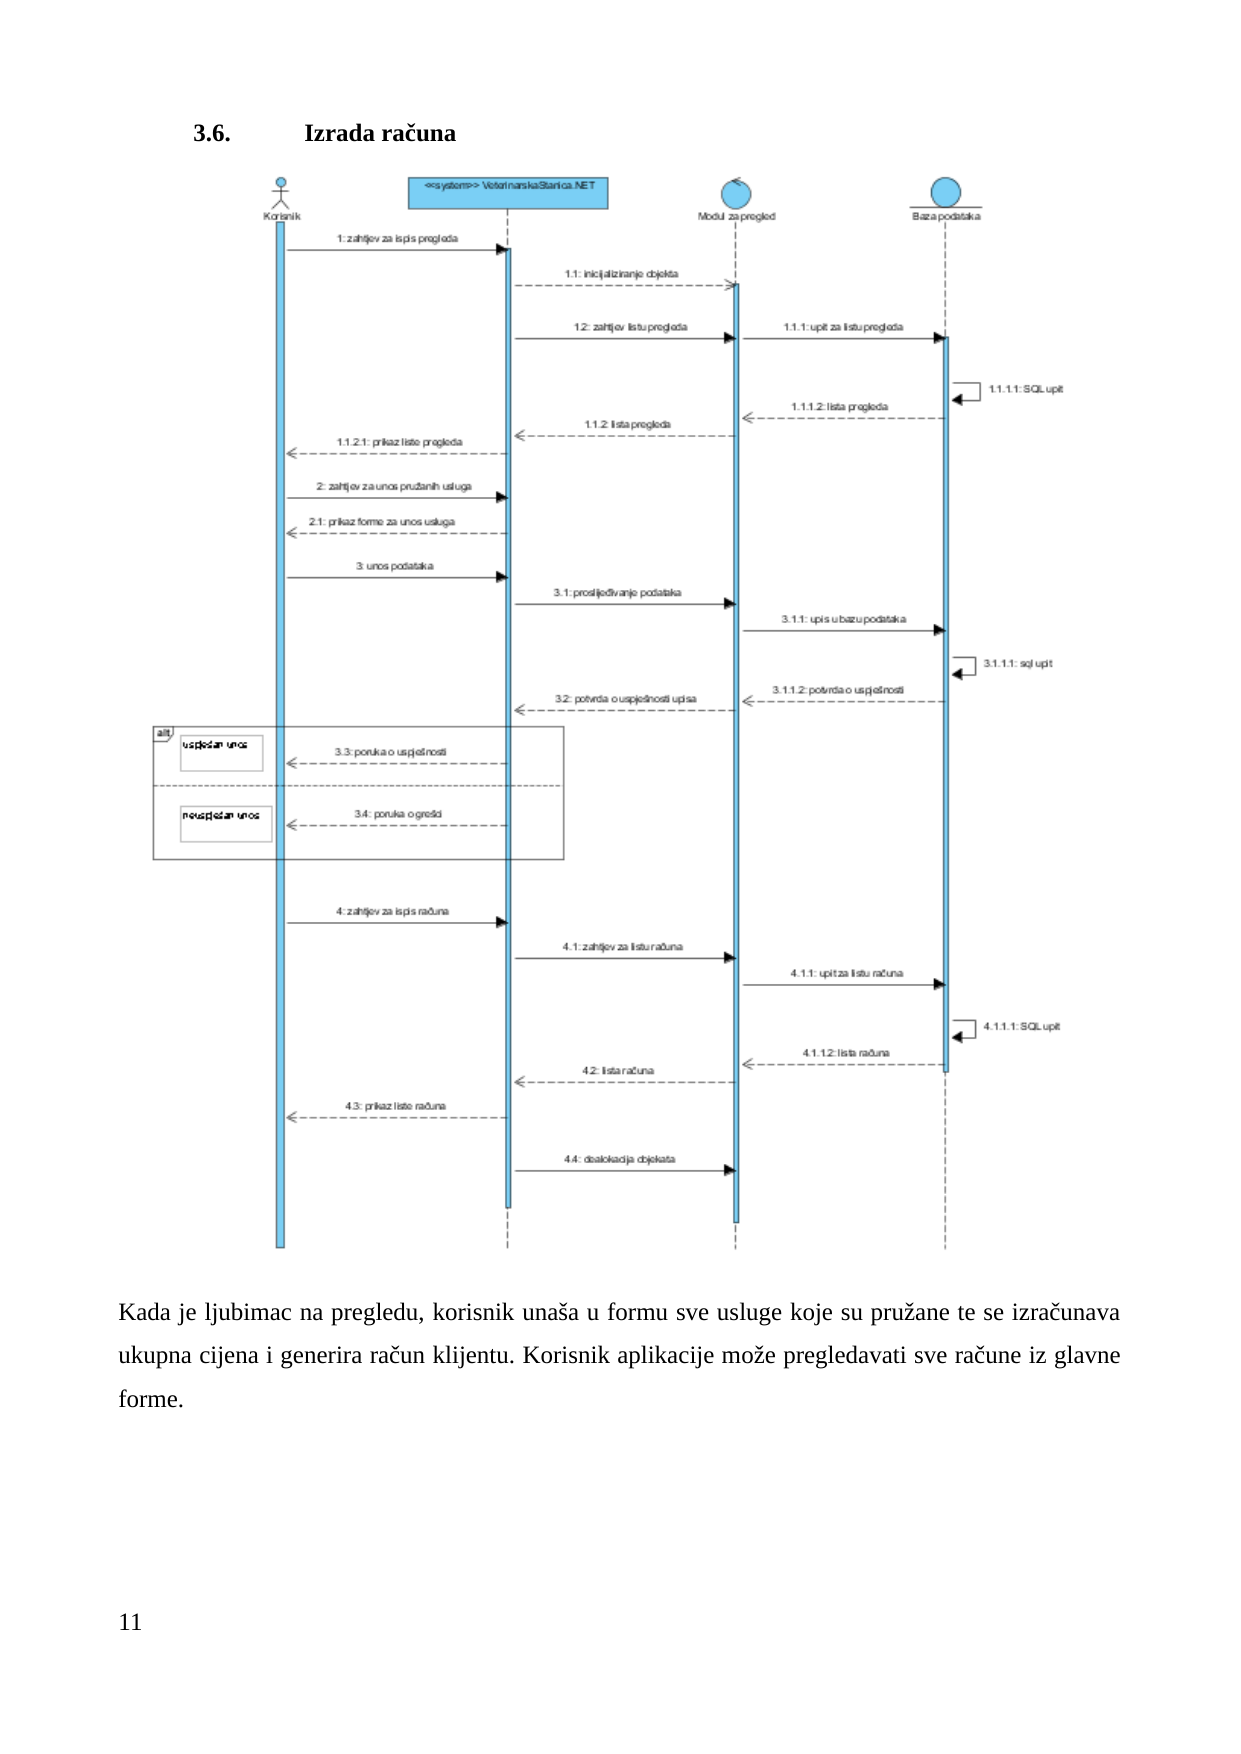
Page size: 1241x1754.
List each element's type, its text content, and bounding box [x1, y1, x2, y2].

picture [121, 167, 1121, 1284]
list Izrada računa [193, 118, 1122, 147]
text Kada je ljubimac na pregledu, korisnik unaša u formu sve usluge koje su pružane te se izračunava ukupna cijena i generira račun klijentu. Korisnik aplikacije može pregledavati sve račune iz glavne forme. [118, 161, 1122, 1412]
